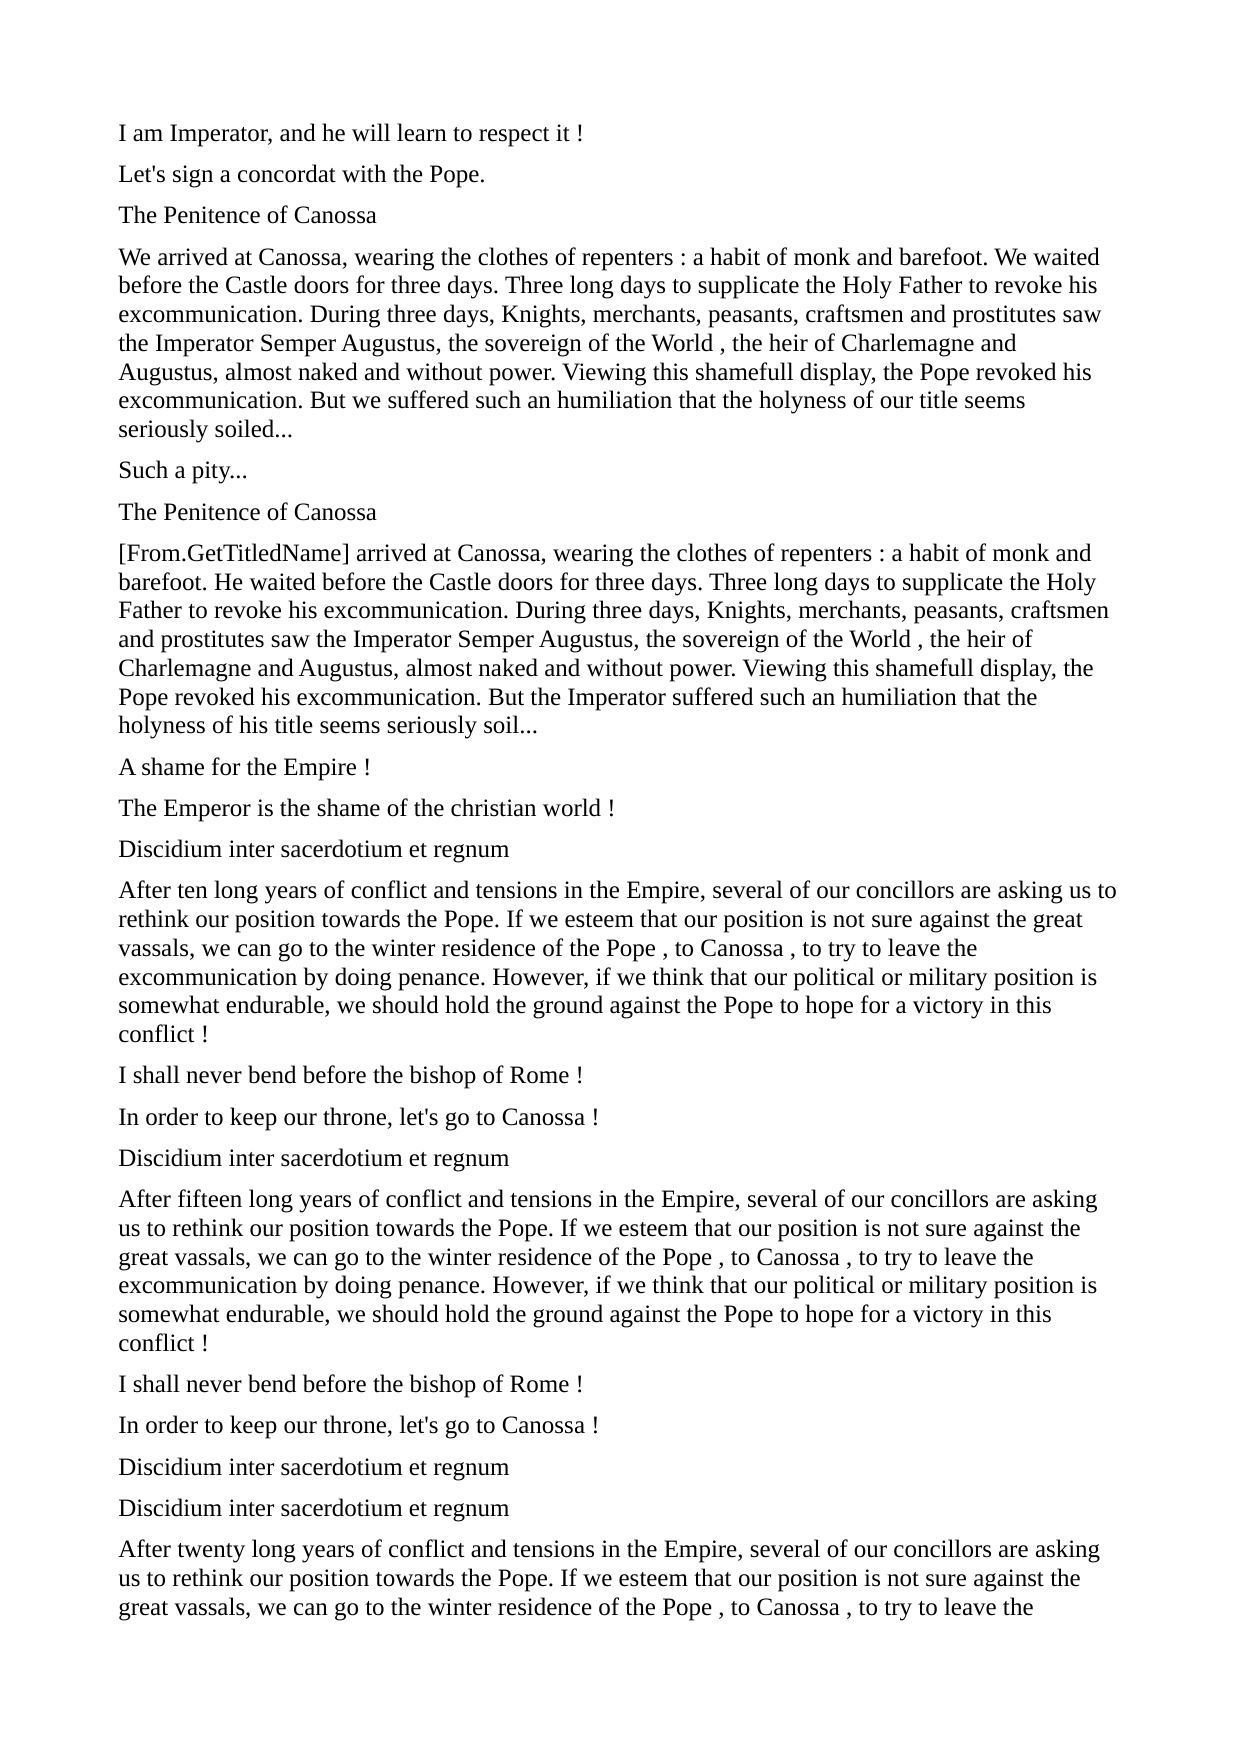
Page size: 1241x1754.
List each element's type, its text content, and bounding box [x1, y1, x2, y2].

text I am Imperator, and he will learn to respect it ! [118, 118, 1122, 147]
text Discidium inter sacerdotium et regnum [118, 1493, 1122, 1522]
text I shall never bend before the bishop of Rome ! [118, 1369, 1122, 1398]
text I shall never bend before the bishop of Rome ! [118, 1061, 1122, 1089]
text A shame for the Empire ! [118, 752, 1122, 781]
text After fifteen long years of conflict and tensions in the Empire, several of our concillors are asking us to rethink our position towards the Pope. If we esteem that our position is not sure against the great vassals, we can go to the winter residence of the Pope , to Canossa , to try to leave the excommunication by doing penance. However, if we think that our political or military position is somewhat endurable, we should hold the ground against the Pope to hope for a victory in this conflict ! [118, 1184, 1122, 1357]
text After ten long years of conflict and tensions in the Empire, several of our concillors are asking us to rethink our position towards the Pope. If we esteem that our position is not sure against the great vassals, we can go to the winter residence of the Pope , to Canossa , to try to leave the excommunication by doing penance. However, if we think that our political or military position is somewhat endurable, we should hold the ground against the Pope to hope for a victory in this conflict ! [118, 876, 1122, 1048]
text We arrived at Canossa, wearing the clothes of repenters : a habit of monk and barefoot. We waited before the Castle doors for three days. Three long days to supplicate the Holy Father to revoke his excommunication. During three days, Knights, merchants, peasants, craftsmen and prostitutes saw the Imperator Semper Augustus, the sovereign of the World , the heir of Charlemagne and Augustus, almost naked and without power. Viewing this shamefull display, the Pope revoked his excommunication. But we suffered such an humiliation that the holyness of our title seems seriously soiled... [118, 242, 1122, 443]
text Let's sign a concordat with the Pope. [118, 159, 1122, 188]
text Such a pity... [118, 456, 1122, 484]
text In order to keep our throne, let's go to Canossa ! [118, 1411, 1122, 1439]
text Discidium inter sacerdotium et regnum [118, 1452, 1122, 1481]
text Discidium inter sacerdotium et regnum [118, 1143, 1122, 1172]
text After twenty long years of conflict and tensions in the Empire, several of our concillors are asking us to rethink our position towards the Pope. If we esteem that our position is not sure against the great vassals, we can go to the winter residence of the Pope , to Canossa , to try to leave the [118, 1534, 1122, 1621]
text In order to keep our throne, let's go to Canossa ! [118, 1102, 1122, 1131]
text Discidium inter sacerdotium et regnum [118, 834, 1122, 863]
text [From.GetTitledName] arrived at Canossa, wearing the clothes of repenters : a habit of monk and barefoot. He waited before the Castle doors for three days. Three long days to supplicate the Holy Father to revoke his excommunication. During three days, Knights, merchants, peasants, craftsmen and prostitutes saw the Imperator Semper Augustus, the sovereign of the World , the heir of Charlemagne and Augustus, almost naked and without power. Viewing this shamefull display, the Pope revoked his excommunication. But the Imperator suffered such an humiliation that the holyness of his title seems seriously soil... [118, 538, 1122, 739]
text The Penitence of Canossa [118, 201, 1122, 229]
text The Emperor is the shame of the christian world ! [118, 793, 1122, 822]
text The Penitence of Canossa [118, 497, 1122, 526]
